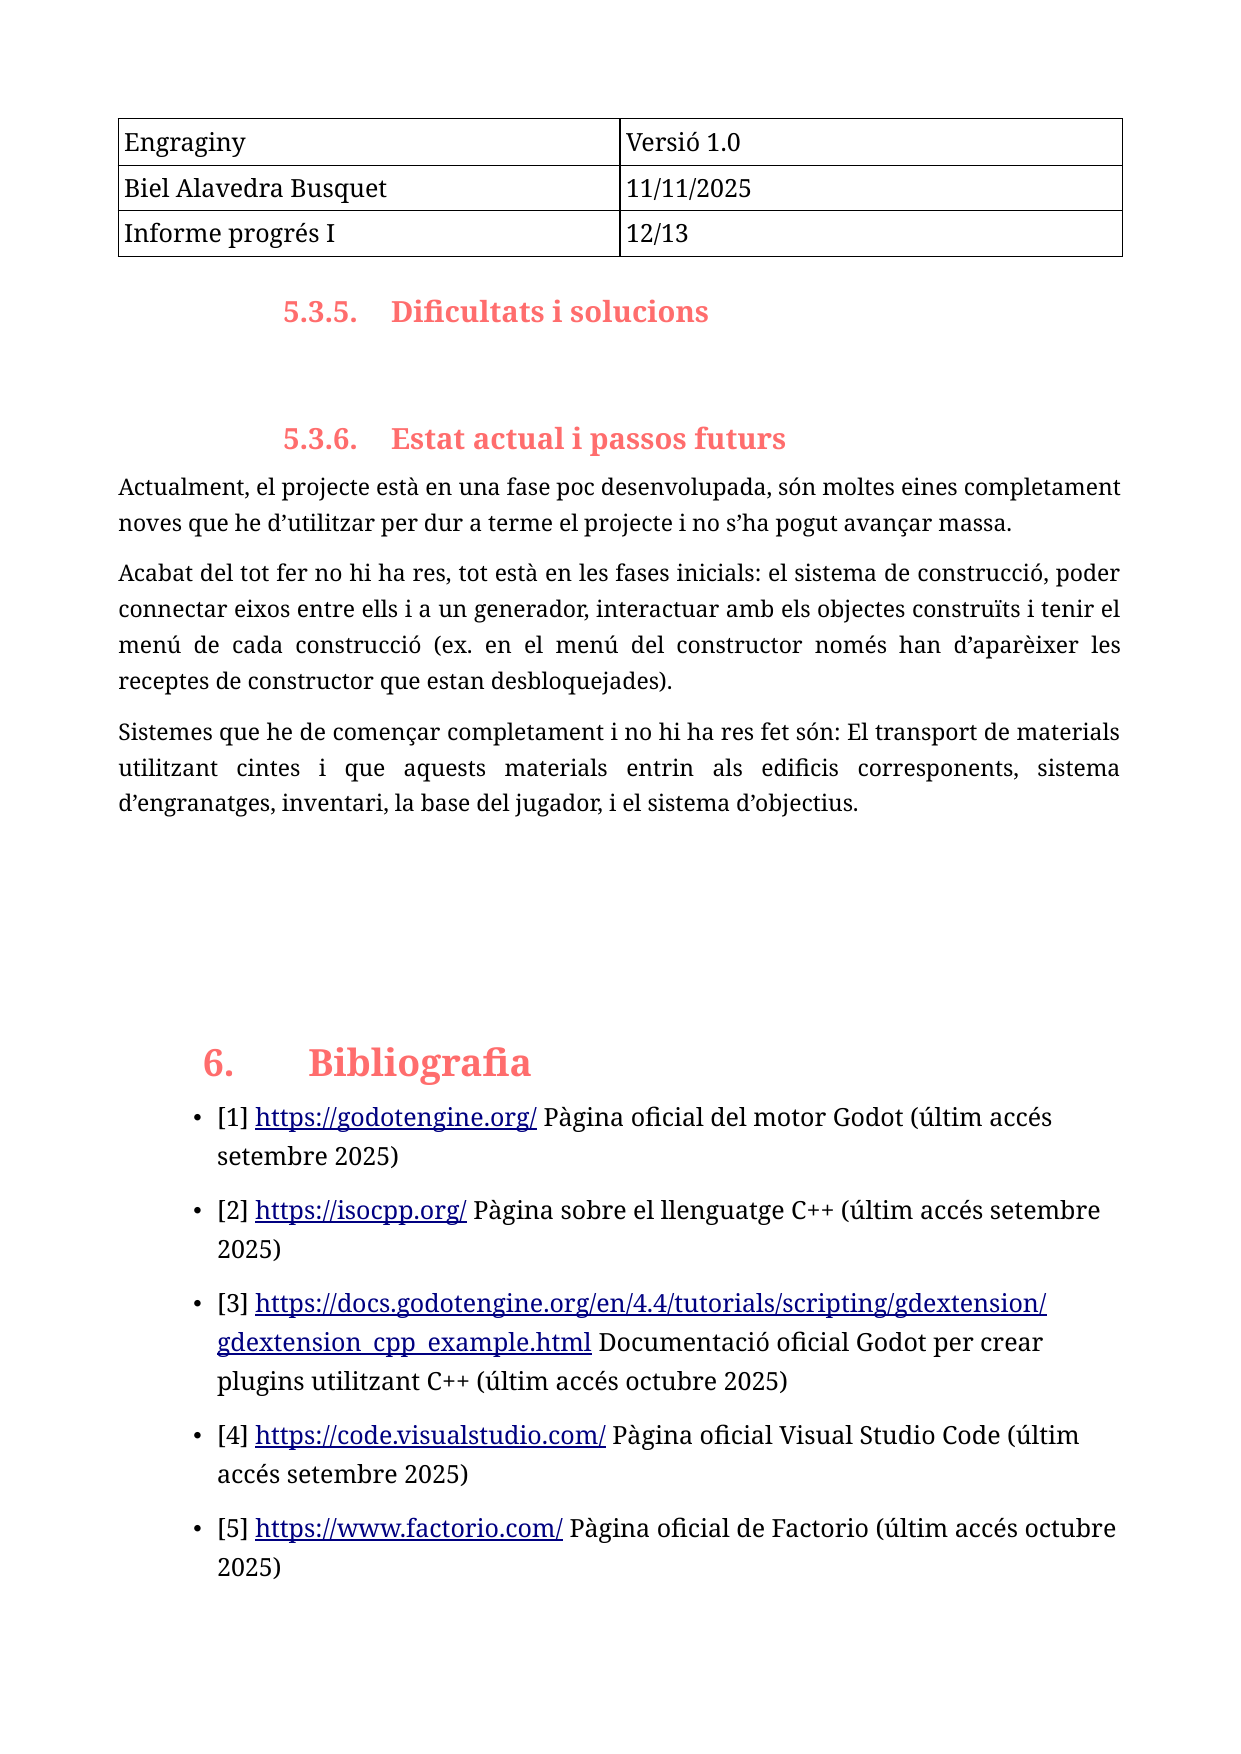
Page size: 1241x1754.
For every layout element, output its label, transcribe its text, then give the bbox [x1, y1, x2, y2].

subtitle Bibliografia [193, 1036, 1122, 1087]
text Acabat del tot fer no hi ha res, tot està en les fases inicials: el sistema de construcció, poder connectar eixos entre ells i a un generador, interactuar amb els objectes construïts i tenir el menú de cada construcció (ex. en el menú del constructor només han d’aparèixer les receptes de constructor que estan desbloquejades). [118, 557, 1122, 696]
list [2] https://isocpp.org/ Pàgina sobre el llenguatge C++ (últim accés setembre 2025) [193, 1192, 1122, 1266]
list [5] https://www.factorio.com/ Pàgina oficial de Factorio (últim accés octubre 2025) [193, 1510, 1122, 1583]
text Sistemes que he de començar completament i no hi ha res fet són: El transport de materials utilitzant cintes i que aquests materials entrin als edificis corresponents, sistema d’engranatges, inventari, la base del jugador, i el sistema d’objectius. [118, 716, 1122, 819]
list [1] https://godotengine.org/ Pàgina oficial del motor Godot (últim accés setembre 2025) [193, 1099, 1122, 1173]
text Actualment, el projecte està en una fase poc desenvolupada, són moltes eines completament noves que he d’utilitzar per dur a terme el projecte i no s’ha pogut avançar massa. [118, 471, 1122, 538]
list [4] https://code.visualstudio.com/ Pàgina oficial Visual Studio Code (últim accés setembre 2025) [193, 1417, 1122, 1491]
subtitle Dificultats i solucions [276, 291, 1122, 331]
subtitle Estat actual i passos futurs [276, 418, 1122, 458]
list [3] https://docs.godotengine.org/en/4.4/tutorials/scripting/gdextension/gdextension_cpp_example.html Documentació oficial Godot per crear plugins utilitzant C++ (últim accés octubre 2025) [193, 1285, 1122, 1398]
